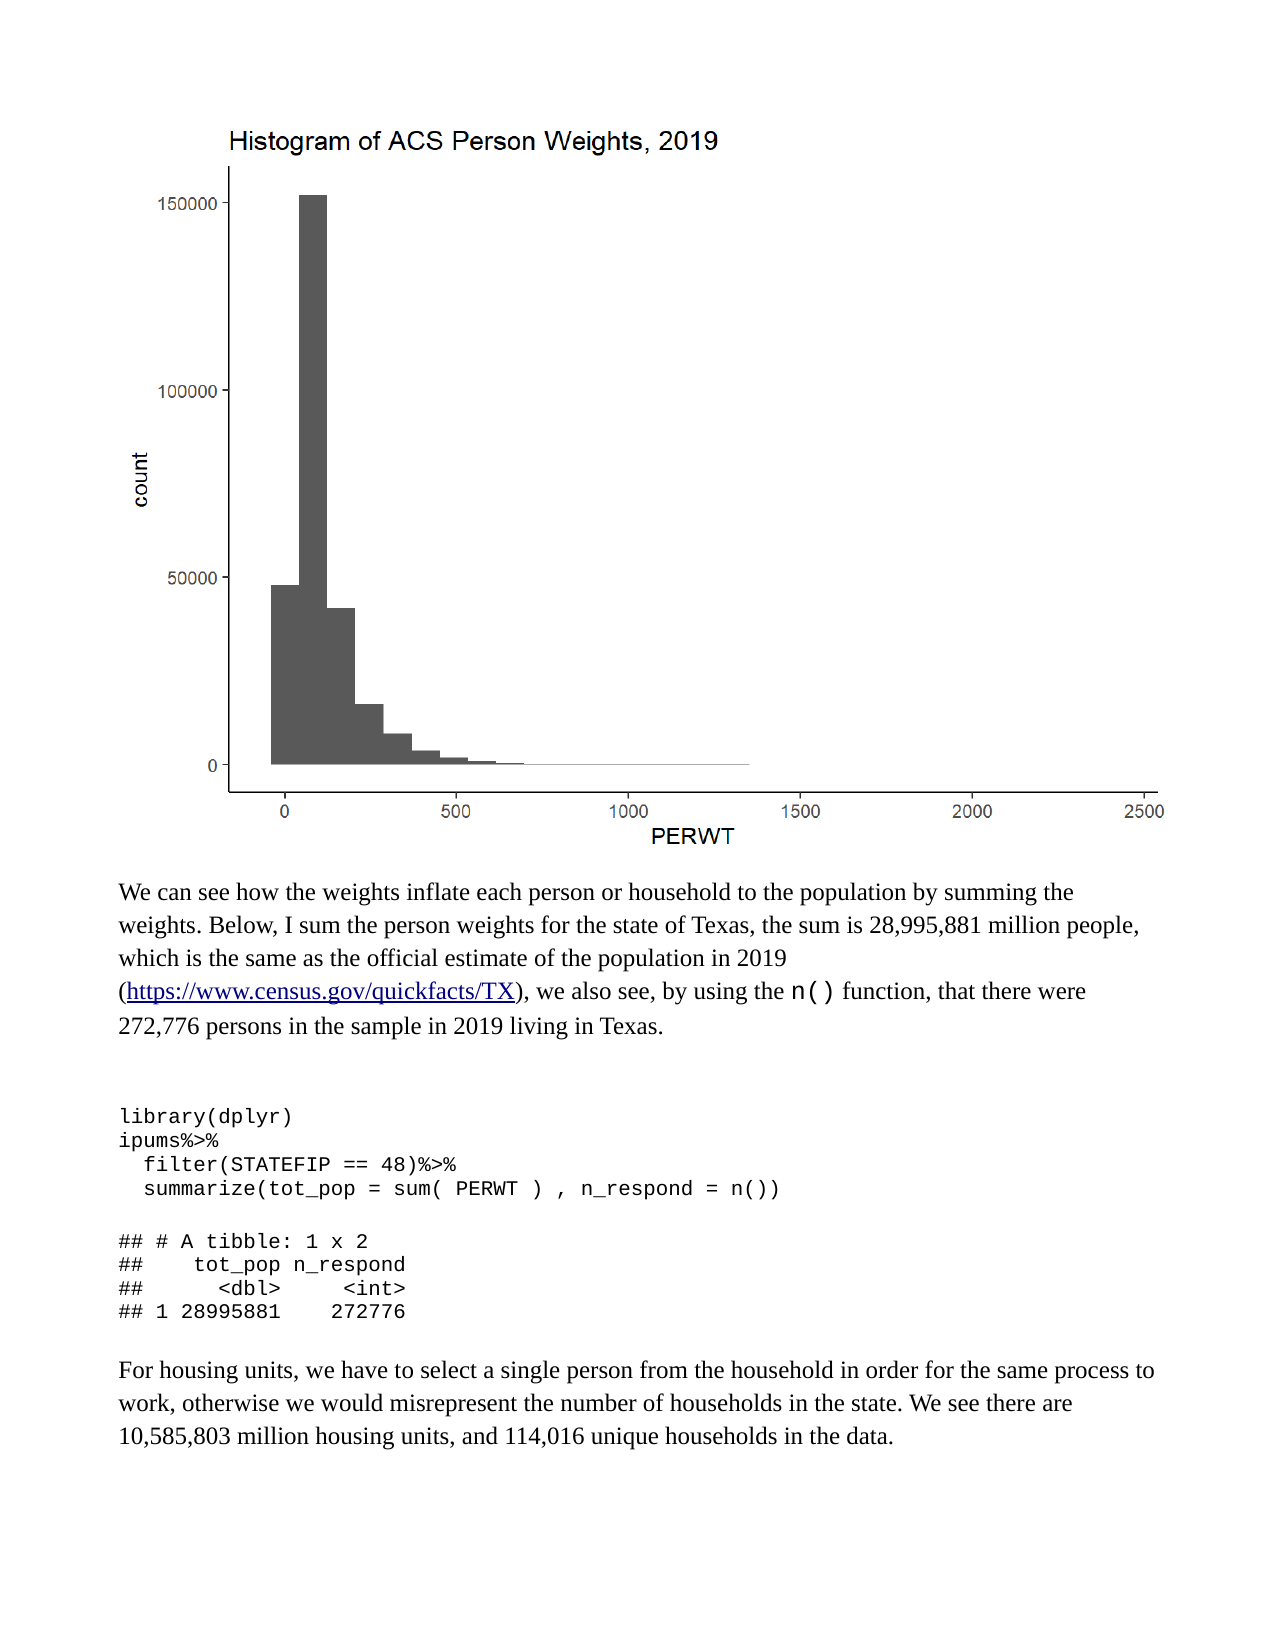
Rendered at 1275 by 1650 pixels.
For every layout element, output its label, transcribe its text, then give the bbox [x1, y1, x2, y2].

text ## <dbl> <int> [118, 1278, 1157, 1302]
text We can see how the weights inflate each person or household to the population by summing the weights. Below, I sum the person weights for the state of Texas, the sum is 28,995,881 million people, which is the same as the official estimate of the population in 2019 (https://www.census.gov/quickfacts/TX), we also see, by using the n() function, that there were 272,776 persons in the sample in 2019 living in Texas. [118, 877, 1157, 1040]
text filter(STATEFIP == 48)%>% [118, 1154, 1157, 1177]
text ipums%>% [118, 1130, 1157, 1154]
picture [118, 118, 1169, 859]
text library(dplyr) [118, 1107, 1157, 1130]
text For housing units, we have to select a single person from the household in order for the same process to work, otherwise we would misrepresent the number of households in the state. We see there are 10,585,803 million housing units, and 114,016 unique households in the data. [118, 1355, 1157, 1449]
text summarize(tot_pop = sum( PERWT ) , n_respond = n()) [118, 1177, 1157, 1201]
text ## tot_pop n_respond [118, 1254, 1157, 1278]
text ## # A tibble: 1 x 2 [118, 1231, 1157, 1254]
text ## 1 28995881 272776 [118, 1302, 1157, 1325]
